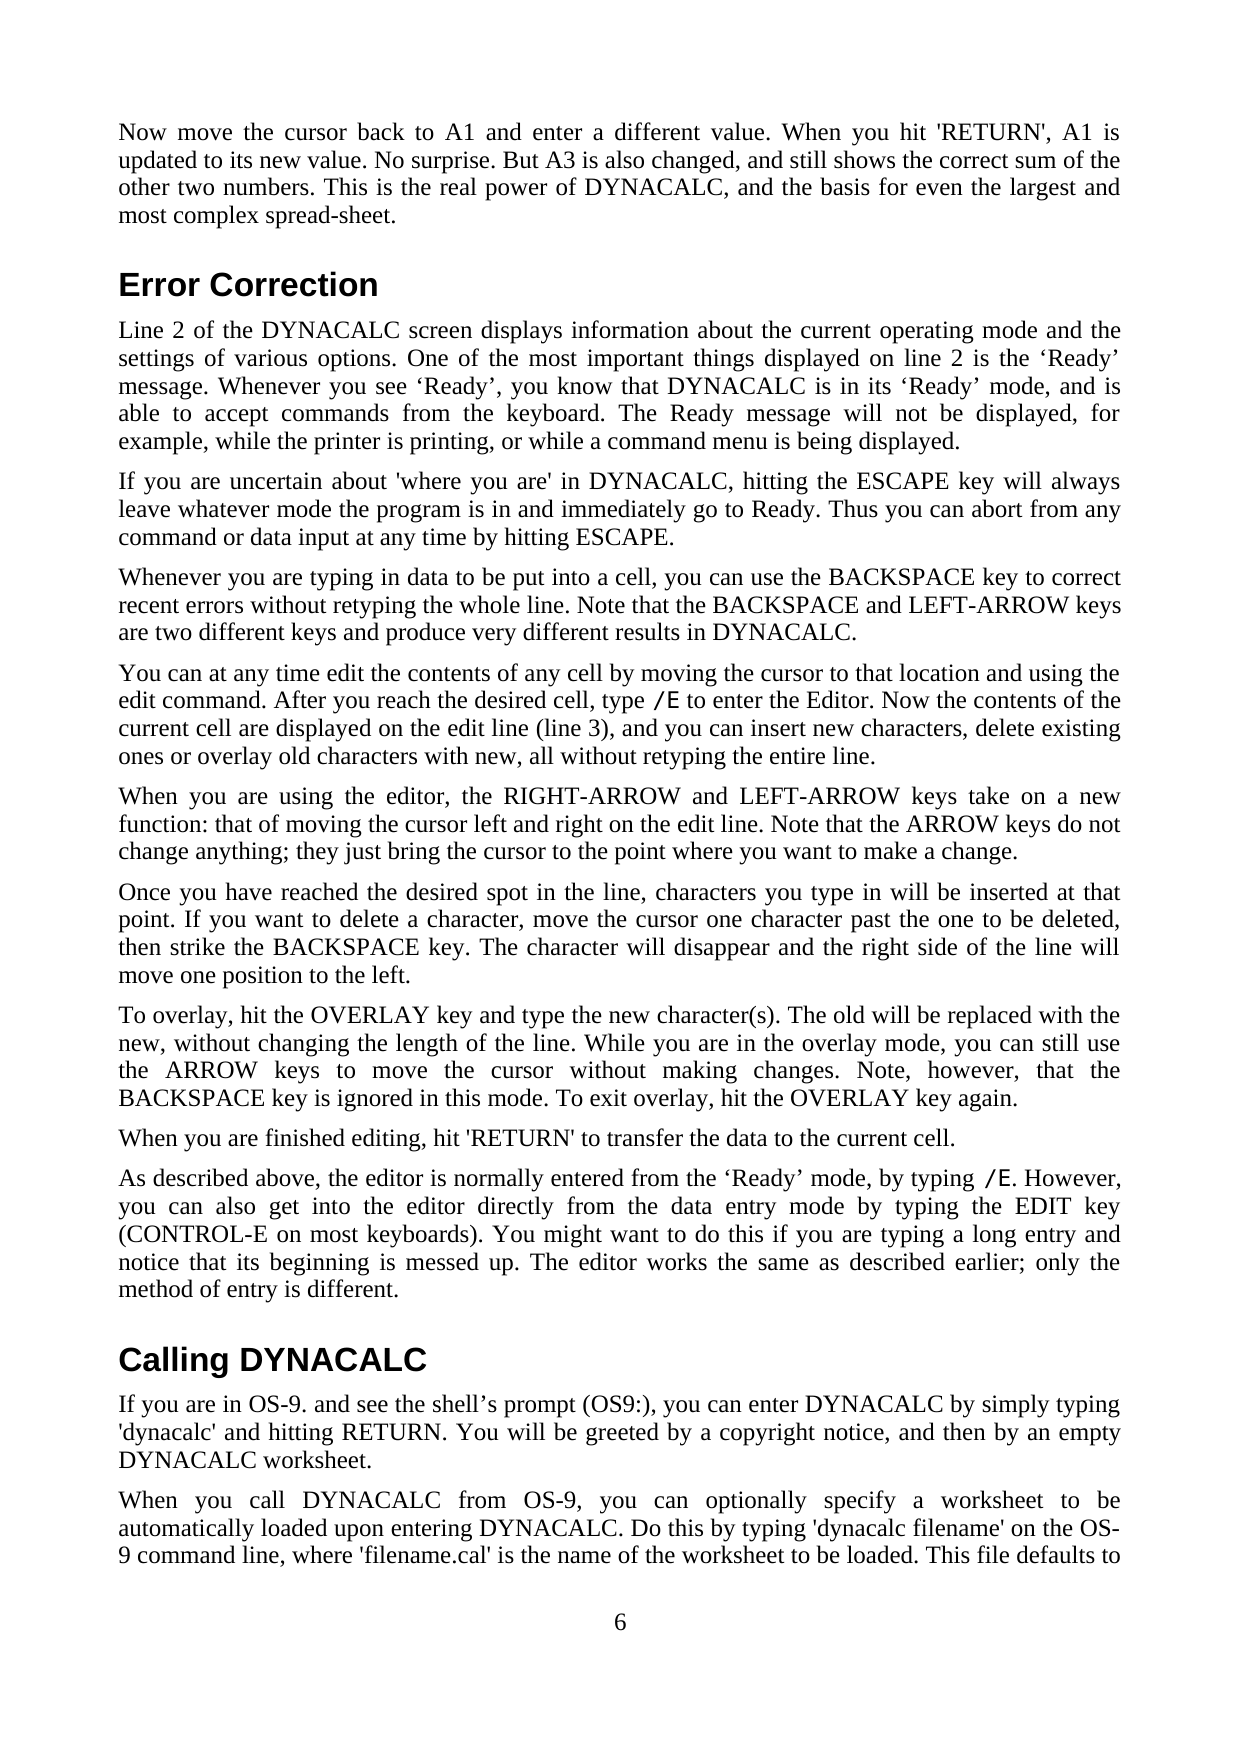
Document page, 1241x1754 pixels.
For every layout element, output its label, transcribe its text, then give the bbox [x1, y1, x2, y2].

text Once you have reached the desired spot in the line, characters you type in will be inserted at that point. If you want to delete a character, move the cursor one character past the one to be deleted, then strike the BACKSPACE key. The character will disappear and the right side of the line will move one position to the left. [118, 878, 1122, 988]
text If you are in OS-9. and see the shell’s prompt (OS9:), you can enter DYNACALC by simply typing 'dynacalc' and hitting RETURN. You will be greeted by a copyright notice, and then by an empty DYNACALC worksheet. [118, 1391, 1122, 1474]
text When you call DYNACALC from OS-9, you can optionally specify a worksheet to be automatically loaded upon entering DYNACALC. Do this by typing 'dynacalc filename' on the OS-9 command line, where 'filename.cal' is the name of the worksheet to be loaded. This file defaults to [118, 1486, 1122, 1569]
text As described above, the editor is normally entered from the ‘Ready’ mode, by typing /E. However, you can also get into the editor directly from the data entry mode by typing the EDIT key (CONTROL-E on most keyboards). You might want to do this if you are typing a long entry and notice that its beginning is messed up. The editor works the same as described earlier; only the method of entry is different. [118, 1164, 1122, 1303]
text If you are uncertain about 'where you are' in DYNACALC, hitting the ESCAPE key will always leave whatever mode the program is in and immediately go to Ready. Thus you can abort from any command or data input at any time by hitting ESCAPE. [118, 467, 1122, 551]
text Line 2 of the DYNACALC screen displays information about the current operating mode and the settings of various options. One of the most important things displayed on line 2 is the ‘Ready’ message. Whenever you see ‘Ready’, you know that DYNACALC is in its ‘Ready’ mode, and is able to accept commands from the keyboard. The Ready message will not be displayed, for example, while the printer is printing, or while a command menu is being displayed. [118, 316, 1122, 455]
text Whenever you are typing in data to be put into a cell, you can use the BACKSPACE key to correct recent errors without retyping the whole line. Note that the BACKSPACE and LEFT-ARROW keys are two different keys and produce very different results in DYNACALC. [118, 563, 1122, 646]
text To overlay, hit the OVERLAY key and type the new character(s). The old will be replaced with the new, without changing the length of the line. While you are in the overlay mode, you can still use the ARROW keys to move the cursor without making changes. Note, however, that the BACKSPACE key is ignored in this mode. To exit overlay, hit the OVERLAY key again. [118, 1001, 1122, 1112]
text You can at any time edit the contents of any cell by moving the cursor to that location and using the edit command. After you reach the desired cell, type /E to enter the Editor. Now the contents of the current cell are displayed on the edit line (line 3), and you can insert new characters, delete existing ones or overlay old characters with new, all without retyping the entire line. [118, 659, 1122, 769]
text Now move the cursor back to A1 and enter a different value. When you hit 'RETURN', A1 is updated to its new value. No surprise. But A3 is also changed, and still shows the correct sum of the other two numbers. This is the real power of DYNACALC, and the basis for even the largest and most complex spread-sheet. [118, 118, 1122, 229]
subtitle Error Correction [118, 266, 1122, 304]
subtitle Calling DYNACALC [118, 1341, 1122, 1378]
text When you are using the editor, the RIGHT-ARROW and LEFT-ARROW keys take on a new function: that of moving the cursor left and right on the edit line. Note that the ARROW keys do not change anything; they just bring the cursor to the point where you want to make a change. [118, 782, 1122, 865]
text When you are finished editing, hit 'RETURN' to transfer the data to the current cell. [118, 1124, 1122, 1152]
